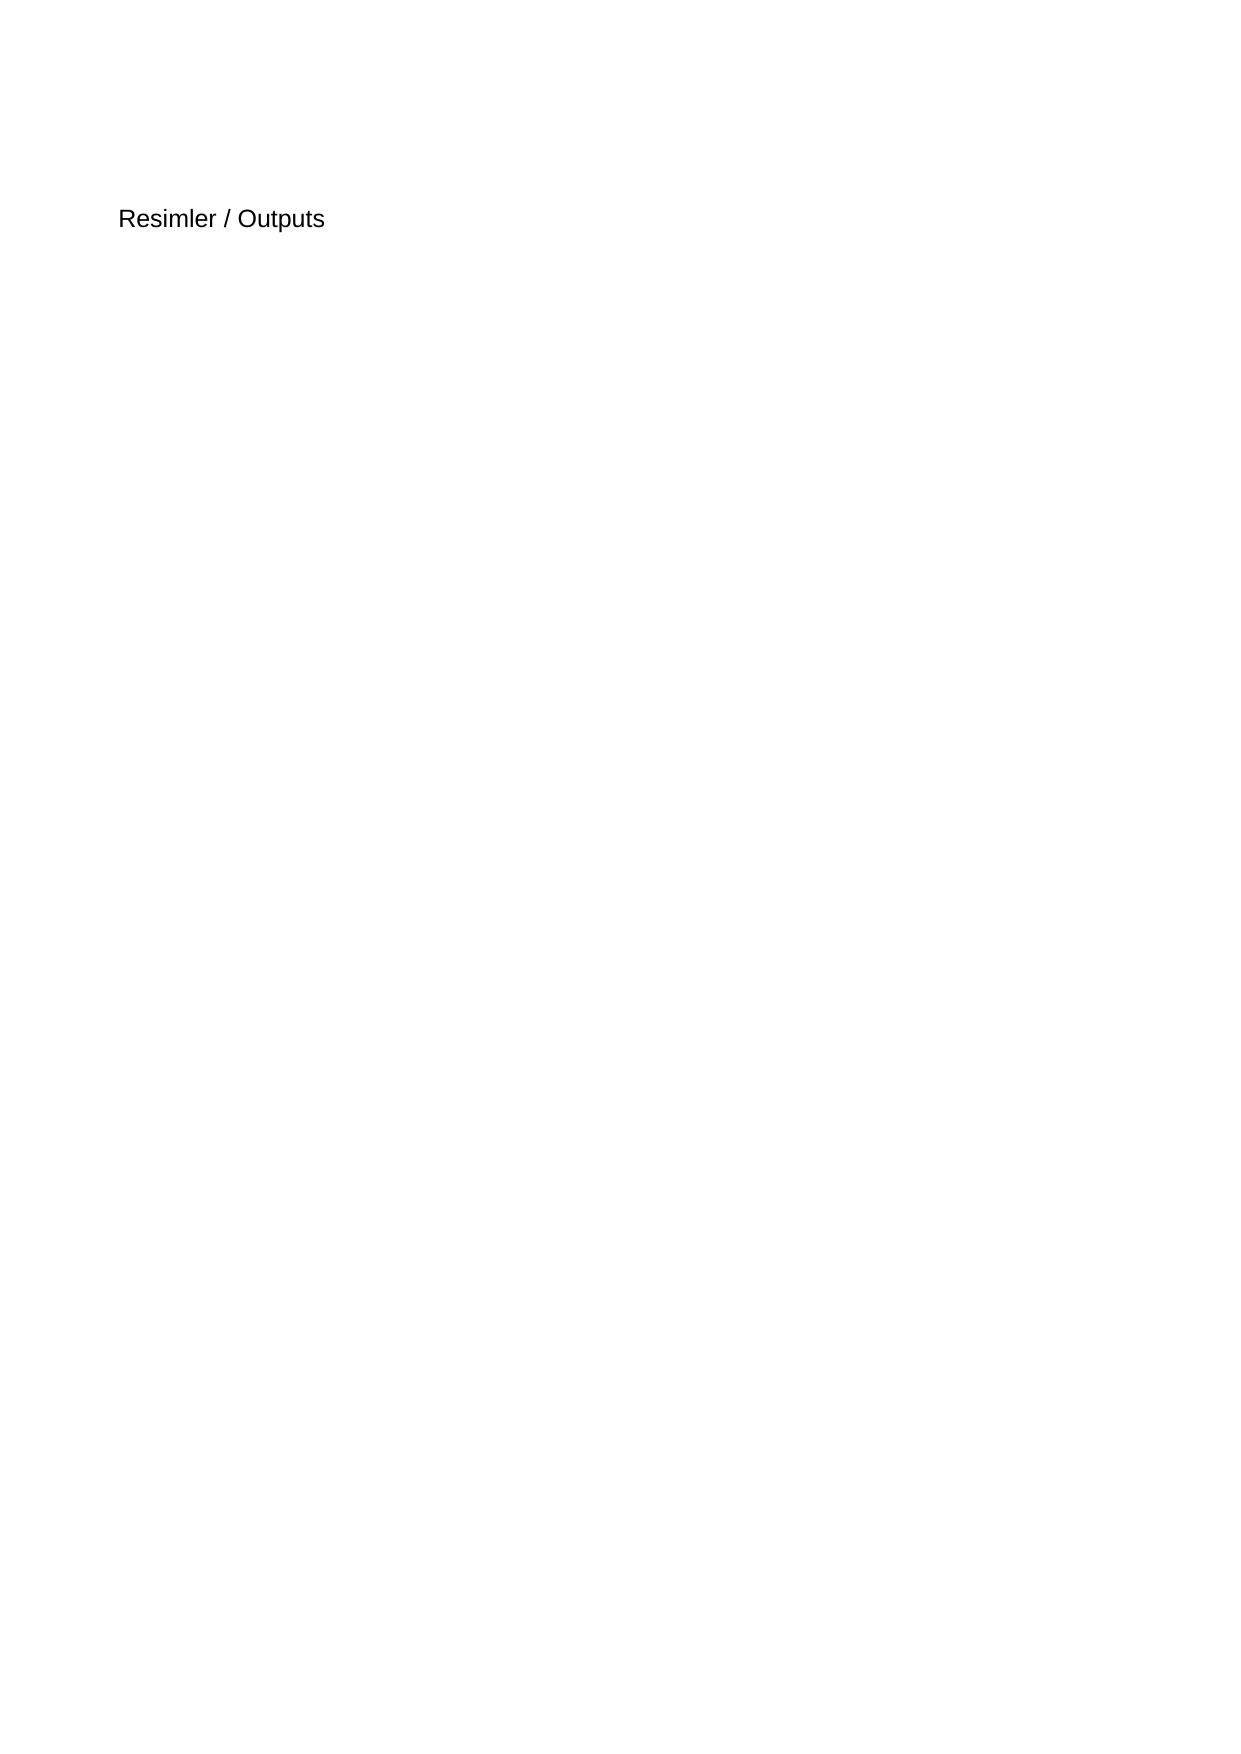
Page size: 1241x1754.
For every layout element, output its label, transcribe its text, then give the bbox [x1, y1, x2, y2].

text Resimler / Outputs [118, 204, 1122, 233]
